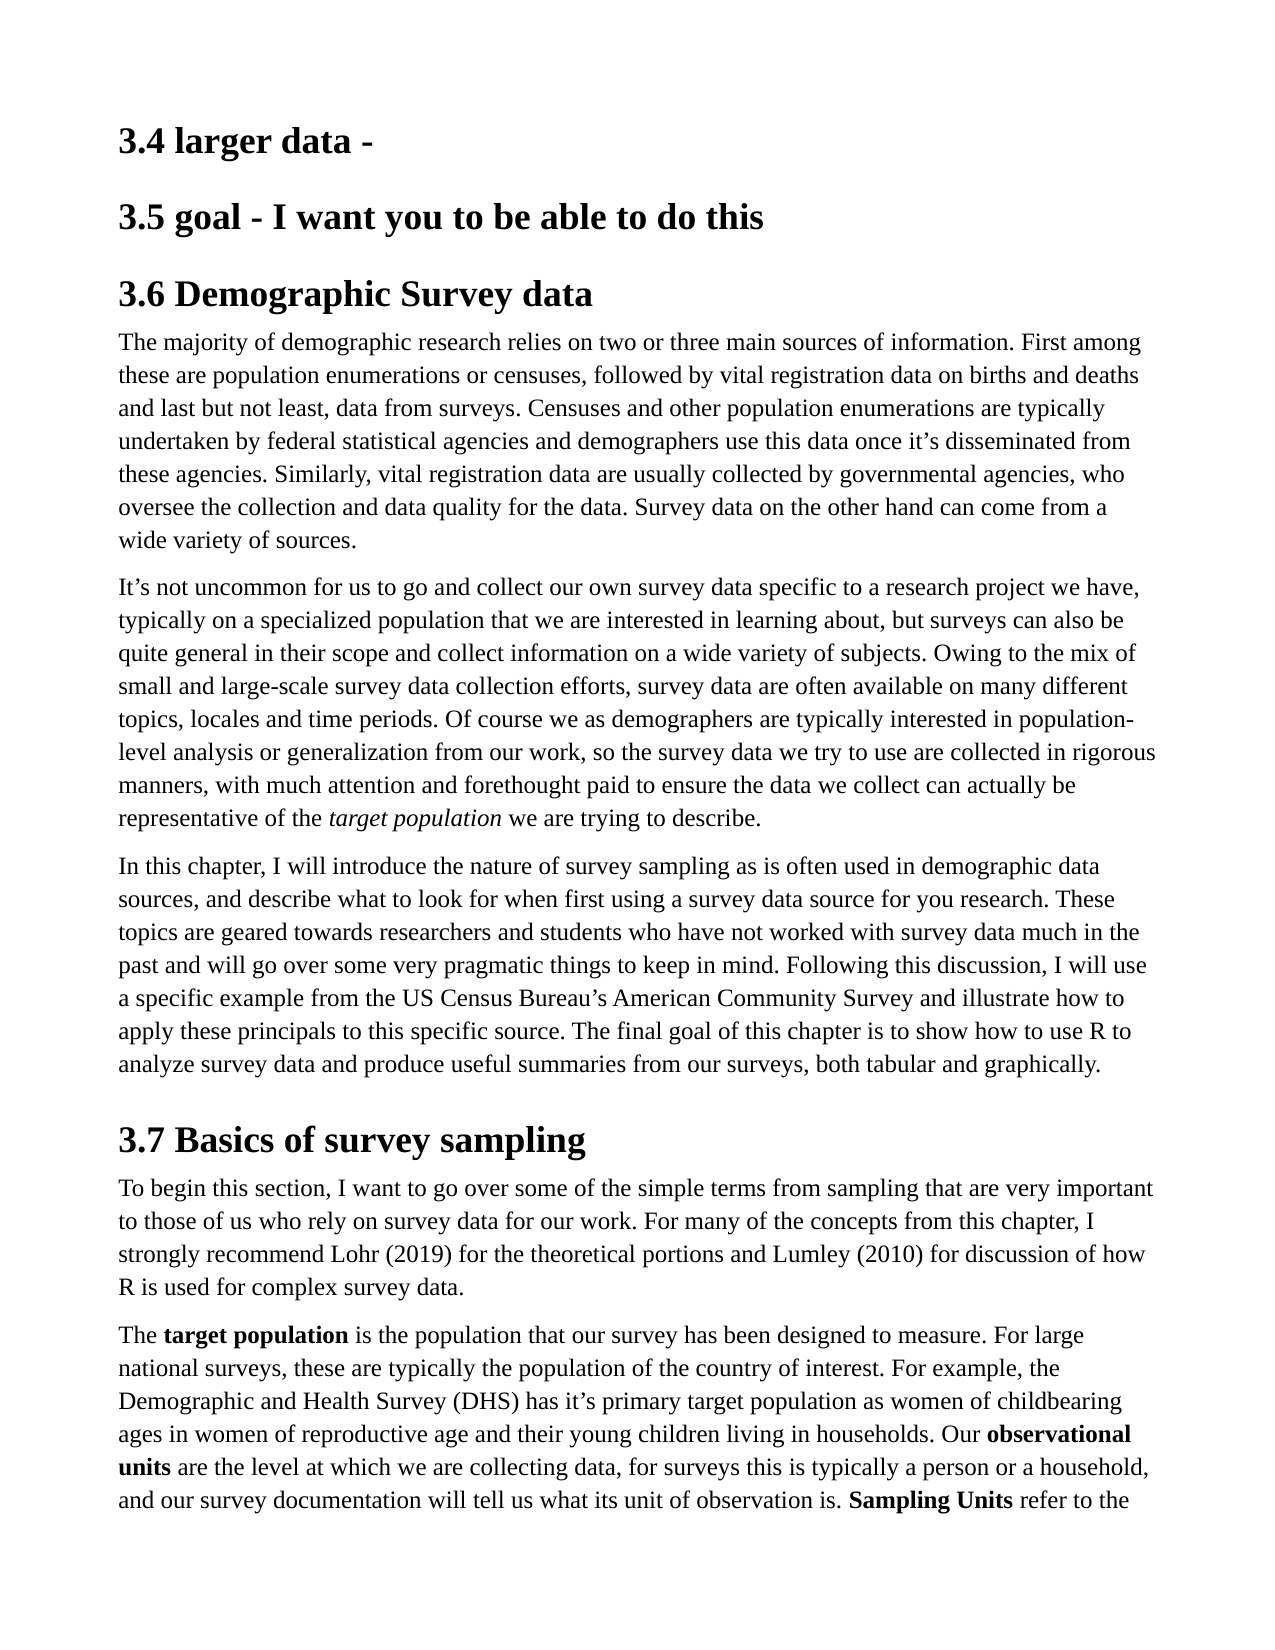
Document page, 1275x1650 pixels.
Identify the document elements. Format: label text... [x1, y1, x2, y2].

text To begin this section, I want to go over some of the simple terms from sampling that are very important to those of us who rely on survey data for our work. For many of the concepts from this chapter, I strongly recommend Lohr (2019) for the theoretical portions and Lumley (2010) for discussion of how R is used for complex survey data. [118, 1173, 1157, 1301]
subtitle 3.6 Demographic Survey data [118, 271, 1157, 314]
text In this chapter, I will introduce the nature of survey sampling as is often used in demographic data sources, and describe what to look for when first using a survey data source for you research. These topics are geared towards researchers and students who have not worked with survey data much in the past and will go over some very pragmatic things to keep in mind. Following this discussion, I will use a specific example from the US Census Bureau’s American Community Survey and illustrate how to apply these principals to this specific source. The final goal of this chapter is to show how to use R to analyze survey data and produce useful summaries from our surveys, both tabular and graphically. [118, 851, 1157, 1078]
subtitle 3.7 Basics of survey sampling [118, 1118, 1157, 1161]
text The target population is the population that our survey has been designed to measure. For large national surveys, these are typically the population of the country of interest. For example, the Demographic and Health Survey (DHS) has it’s primary target population as women of childbearing ages in women of reproductive age and their young children living in households. Our observational units are the level at which we are collecting data, for surveys this is typically a person or a household, and our survey documentation will tell us what its unit of observation is. Sampling Units refer to the [118, 1320, 1157, 1514]
subtitle 3.5 goal - I want you to be able to do this [118, 194, 1157, 238]
text It’s not uncommon for us to go and collect our own survey data specific to a research project we have, typically on a specialized population that we are interested in learning about, but surveys can also be quite general in their scope and collect information on a wide variety of subjects. Owing to the mix of small and large-scale survey data collection efforts, survey data are often available on many different topics, locales and time periods. Of course we as demographers are typically interested in population-level analysis or generalization from our work, so the survey data we try to use are collected in rigorous manners, with much attention and forethought paid to ensure the data we collect can actually be representative of the target population we are trying to describe. [118, 572, 1157, 832]
subtitle 3.4 larger data - [118, 118, 1157, 161]
text The majority of demographic research relies on two or three main sources of information. First among these are population enumerations or censuses, followed by vital registration data on births and deaths and last but not least, data from surveys. Censuses and other population enumerations are typically undertaken by federal statistical agencies and demographers use this data once it’s disseminated from these agencies. Similarly, vital registration data are usually collected by governmental agencies, who oversee the collection and data quality for the data. Survey data on the other hand can come from a wide variety of sources. [118, 327, 1157, 553]
